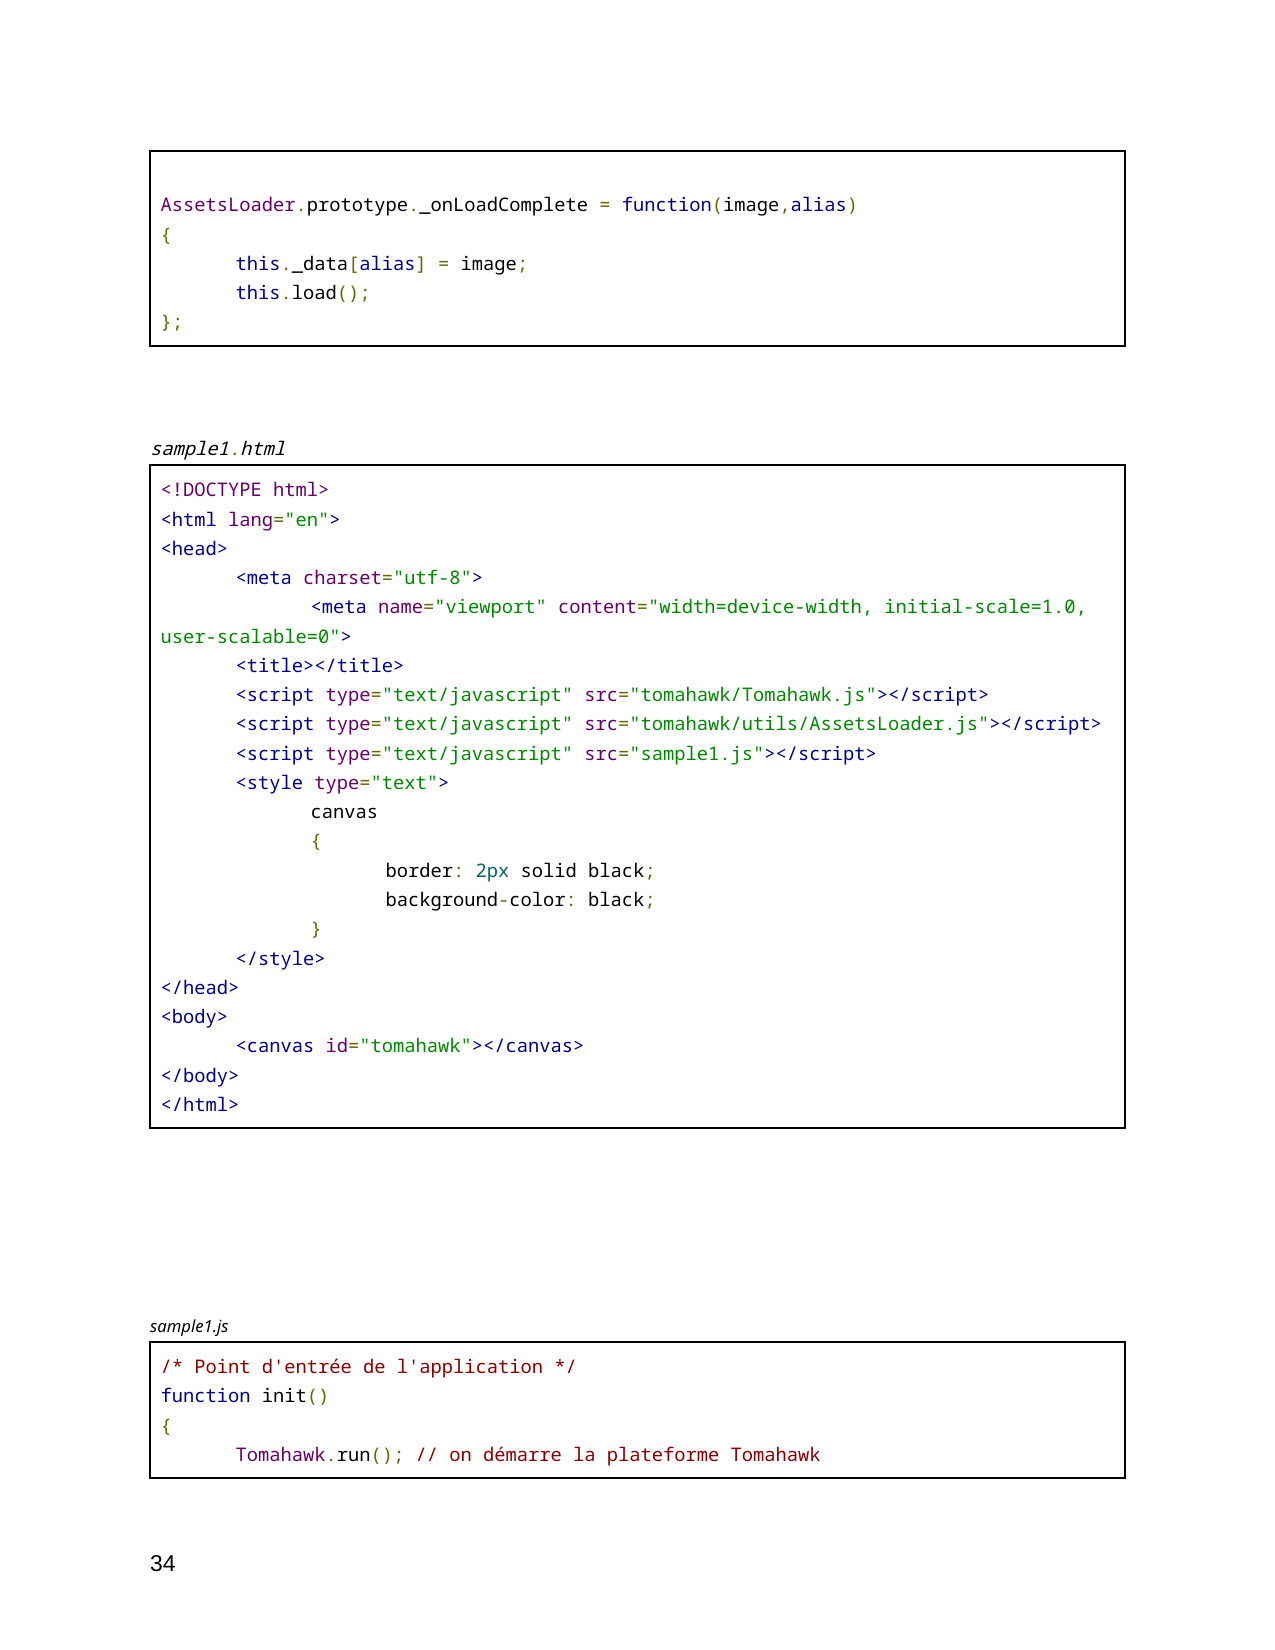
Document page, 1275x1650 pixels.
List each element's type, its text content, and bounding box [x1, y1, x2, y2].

text sample1.html [150, 435, 1125, 460]
table_header /* Point d'entrée de l'application */ function init() { Tomahawk.run(); // on démarre la plateforme Tomahawk [151, 1343, 1124, 1477]
text sample1.js [150, 1315, 1125, 1338]
table_header <!DOCTYPE html> <html lang="en"> <head> <meta charset="utf-8"> <meta name="viewport" content="width=device-width, initial-scale=1.0, user-scalable=0"> <title></title> <script type="text/javascript" src="tomahawk/Tomahawk.js"></script> <script type="text/javascript" src="tomahawk/utils/AssetsLoader.js"></script> <script type="text/javascript" src="sample1.js"></script> <style type="text"> canvas { border: 2px solid black; background-color: black; } </style> </head> <body> <canvas id="tomahawk"></canvas> </body> </html> [151, 466, 1124, 1127]
table_header AssetsLoader.prototype._onLoadComplete = function(image,alias) { this._data[alias] = image; this.load(); }; [151, 152, 1124, 345]
